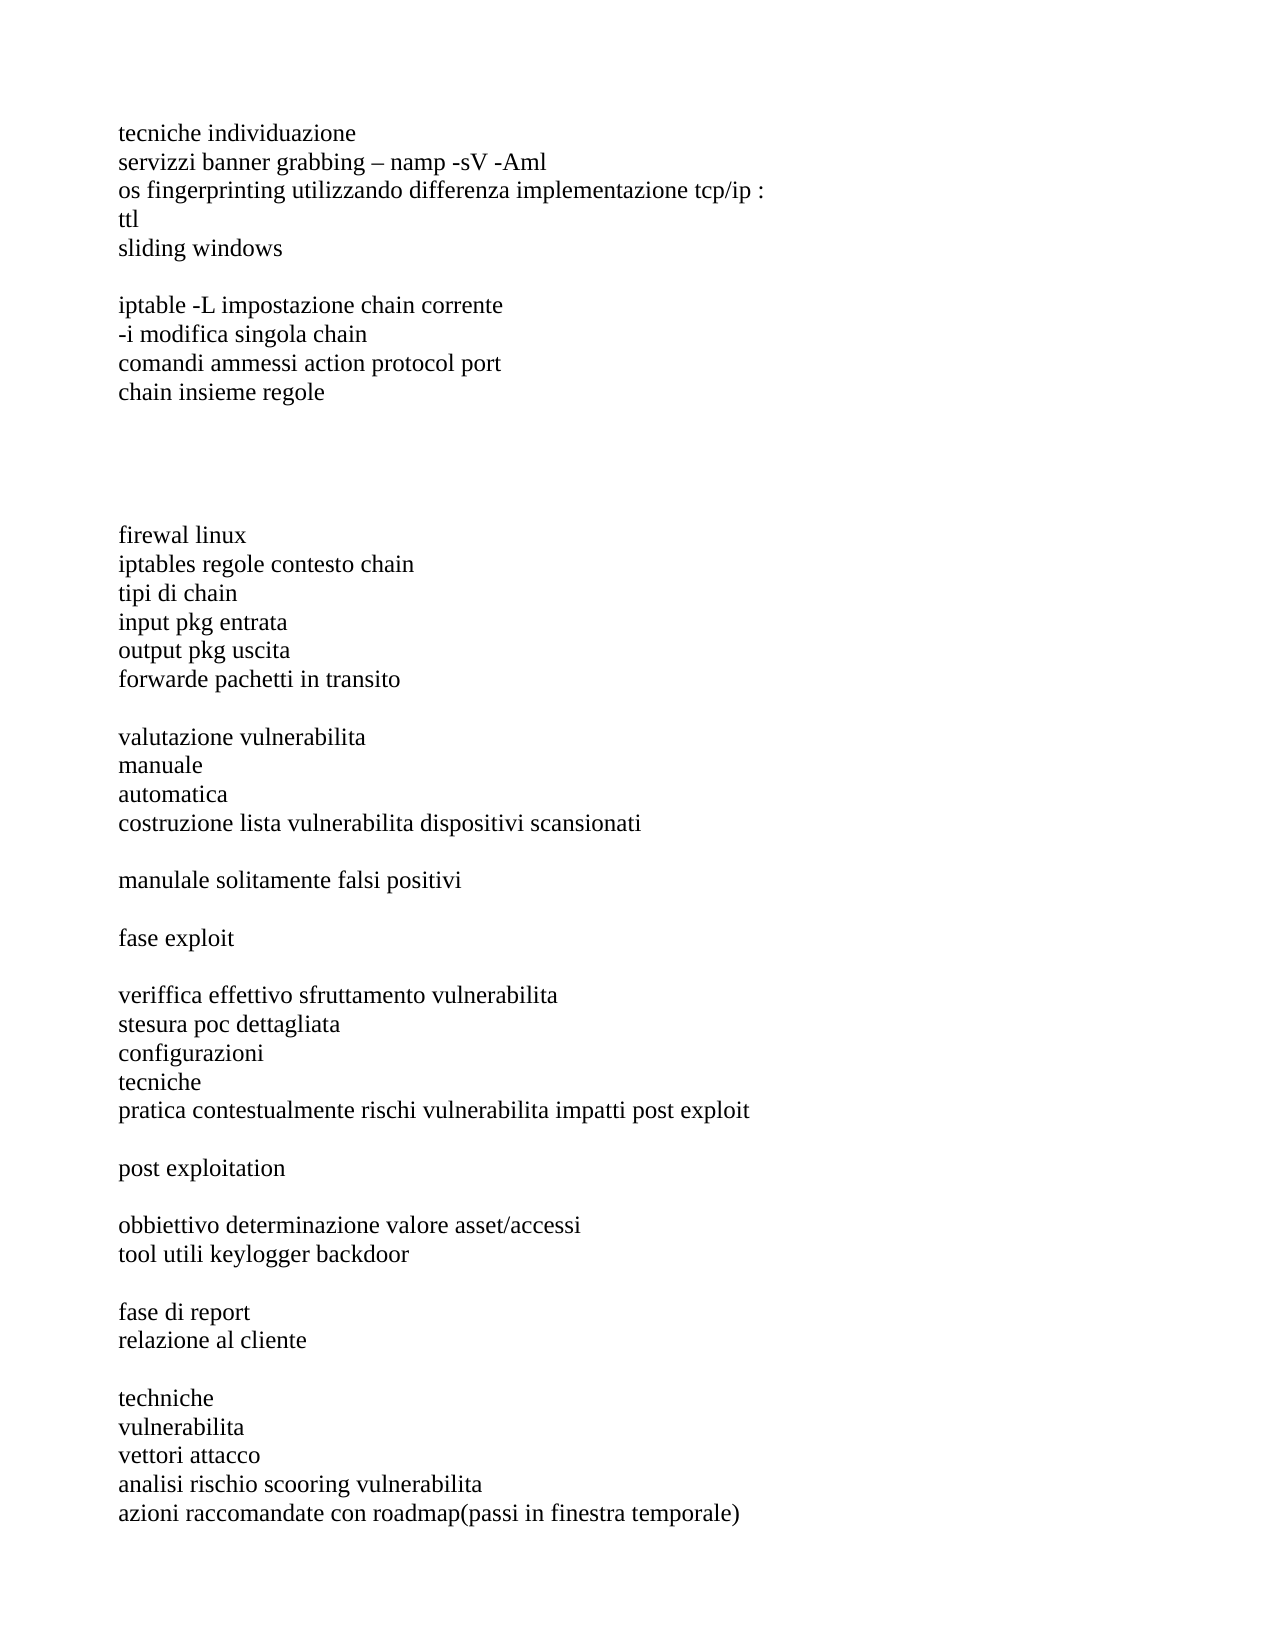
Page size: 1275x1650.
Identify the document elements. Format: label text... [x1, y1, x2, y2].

text tecniche individuazione [118, 118, 1157, 147]
text azioni raccomandate con roadmap(passi in finestra temporale) [118, 1498, 1157, 1527]
text techniche [118, 1383, 1157, 1412]
text -i modifica singola chain [118, 319, 1157, 348]
text sliding windows [118, 233, 1157, 262]
text manulale solitamente falsi positivi [118, 866, 1157, 894]
text iptable -L impostazione chain corrente [118, 291, 1157, 319]
text manuale [118, 751, 1157, 779]
text valutazione vulnerabilita [118, 722, 1157, 751]
text fase exploit [118, 923, 1157, 952]
text tecniche [118, 1067, 1157, 1096]
text costruzione lista vulnerabilita dispositivi scansionati [118, 808, 1157, 837]
text fase di report [118, 1297, 1157, 1326]
text tipi di chain [118, 578, 1157, 607]
text tool utili keylogger backdoor [118, 1239, 1157, 1268]
text relazione al cliente [118, 1326, 1157, 1354]
text firewal linux [118, 521, 1157, 549]
text post exploitation [118, 1153, 1157, 1182]
text iptables regole contesto chain [118, 549, 1157, 578]
text ttl [118, 204, 1157, 233]
text forwarde pachetti in transito [118, 664, 1157, 693]
text comandi ammessi action protocol port [118, 348, 1157, 377]
text vulnerabilita [118, 1412, 1157, 1441]
text pratica contestualmente rischi vulnerabilita impatti post exploit [118, 1096, 1157, 1124]
text configurazioni [118, 1038, 1157, 1067]
text veriffica effettivo sfruttamento vulnerabilita [118, 981, 1157, 1009]
text vettori attacco [118, 1441, 1157, 1469]
text servizzi banner grabbing – namp -sV -Aml [118, 147, 1157, 176]
text os fingerprinting utilizzando differenza implementazione tcp/ip : [118, 176, 1157, 204]
text analisi rischio scooring vulnerabilita [118, 1469, 1157, 1498]
text automatica [118, 779, 1157, 808]
text obbiettivo determinazione valore asset/accessi [118, 1211, 1157, 1239]
text chain insieme regole [118, 377, 1157, 406]
text input pkg entrata [118, 607, 1157, 636]
text stesura poc dettagliata [118, 1009, 1157, 1038]
text output pkg uscita [118, 636, 1157, 664]
